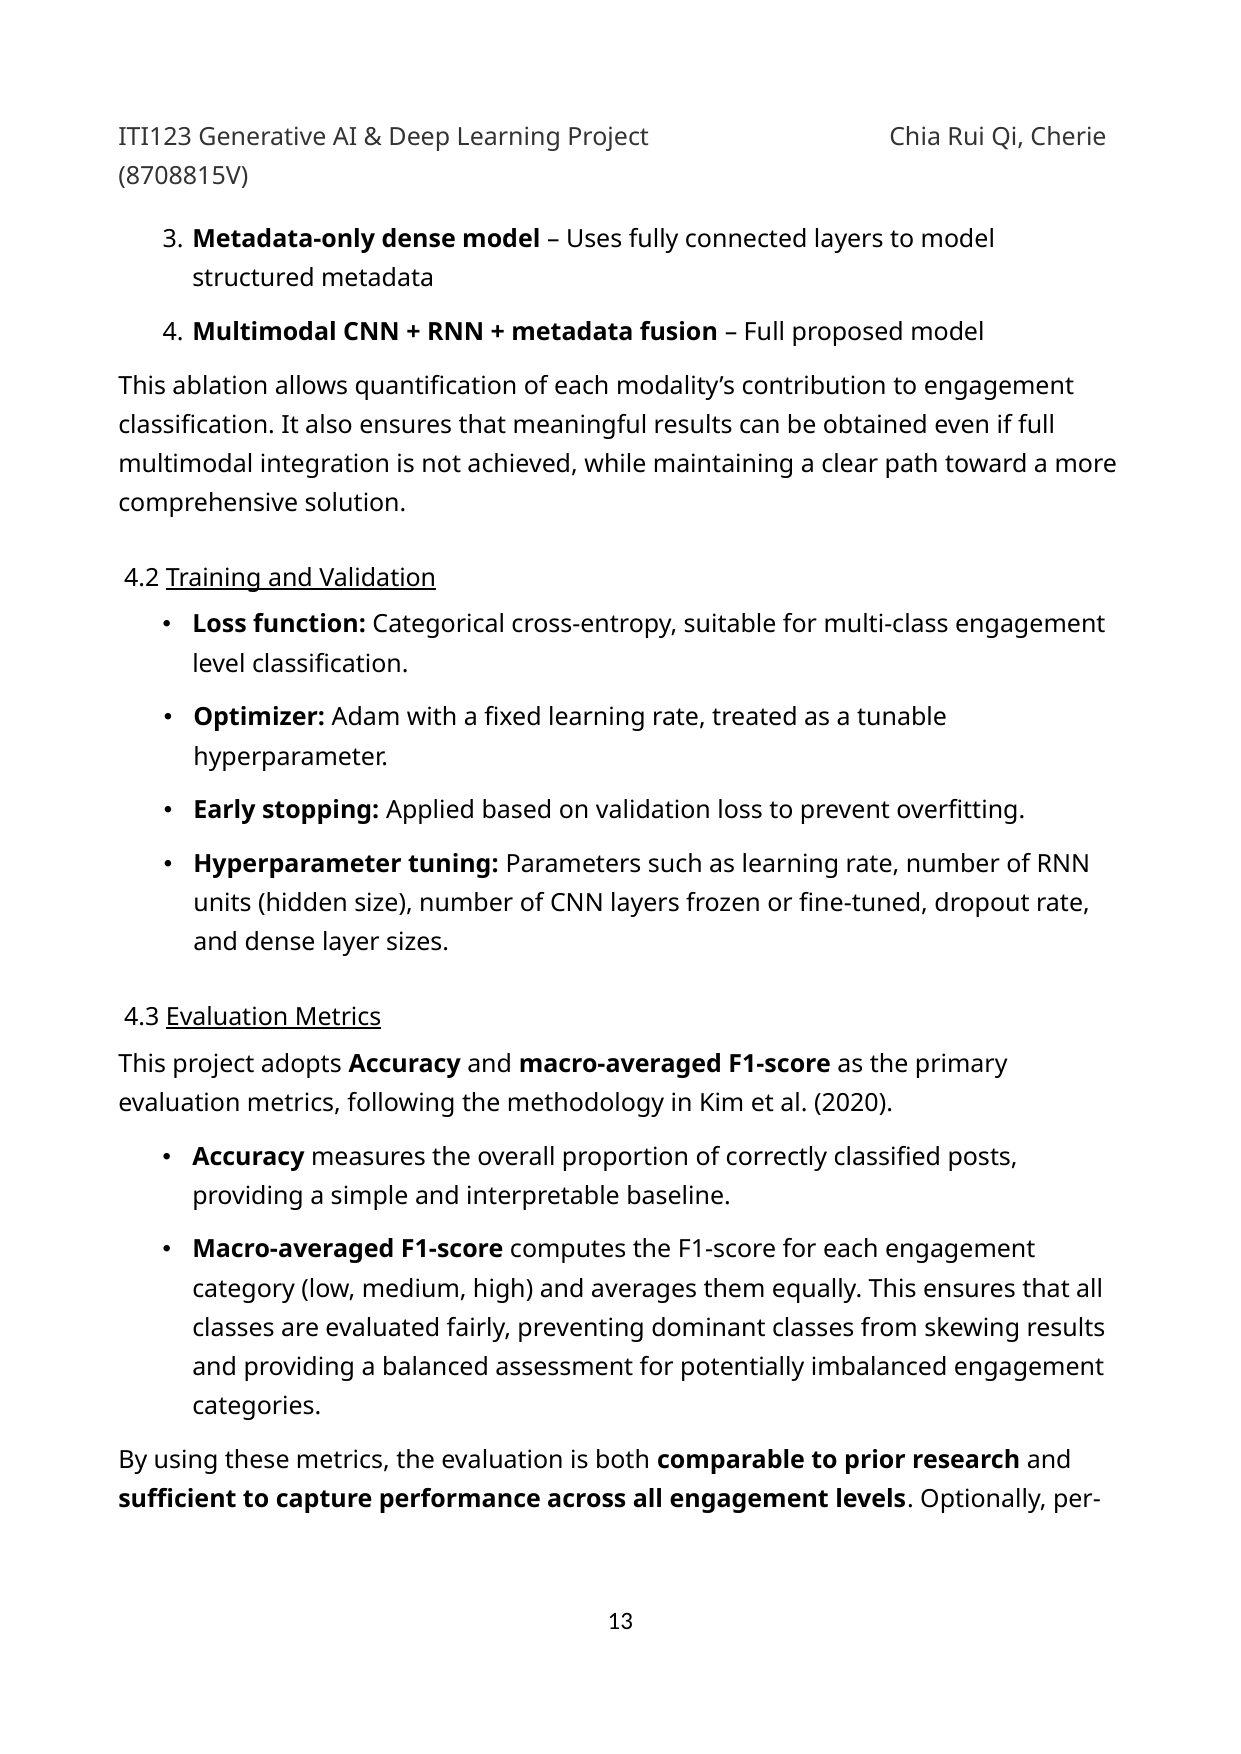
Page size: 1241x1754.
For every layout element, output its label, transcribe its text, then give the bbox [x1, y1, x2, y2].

text This ablation allows quantification of each modality’s contribution to engagement classification. It also ensures that meaningful results can be obtained even if full multimodal integration is not achieved, while maintaining a clear path toward a more comprehensive solution. [118, 367, 1122, 519]
list Optimizer: Adam with a fixed learning rate, treated as a tunable hyperparameter. [164, 699, 1122, 772]
list Macro-averaged F1-score computes the F1-score for each engagement category (low, medium, high) and averages them equally. This ensures that all classes are evaluated fairly, preventing dominant classes from skewing results and providing a balanced assessment for potentially imbalanced engagement categories. [162, 1231, 1122, 1422]
subtitle Training and Validation [124, 559, 1122, 594]
list Multimodal CNN + RNN + metadata fusion – Full proposed model [162, 314, 1122, 348]
list Early stopping: Applied based on validation loss to prevent overfitting. [164, 792, 1122, 826]
list Metadata-only dense model – Uses fully connected layers to model structured metadata [162, 221, 1122, 294]
text By using these metrics, the evaluation is both comparable to prior research and sufficient to capture performance across all engagement levels. Optionally, per- [118, 1441, 1122, 1515]
list Loss function: Categorical cross-entropy, suitable for multi-class engagement level classification. [162, 606, 1122, 679]
text This project adopts Accuracy and macro-averaged F1-score as the primary evaluation metrics, following the methodology in Kim et al. (2020). [118, 1045, 1122, 1118]
subtitle Evaluation Metrics [124, 999, 1122, 1033]
list Hyperparameter tuning: Parameters such as learning rate, number of RNN units (hidden size), number of CNN layers frozen or fine-tuned, dropout rate, and dense layer sizes. [164, 846, 1122, 958]
list Accuracy measures the overall proportion of correctly classified posts, providing a simple and interpretable baseline. [162, 1138, 1122, 1211]
